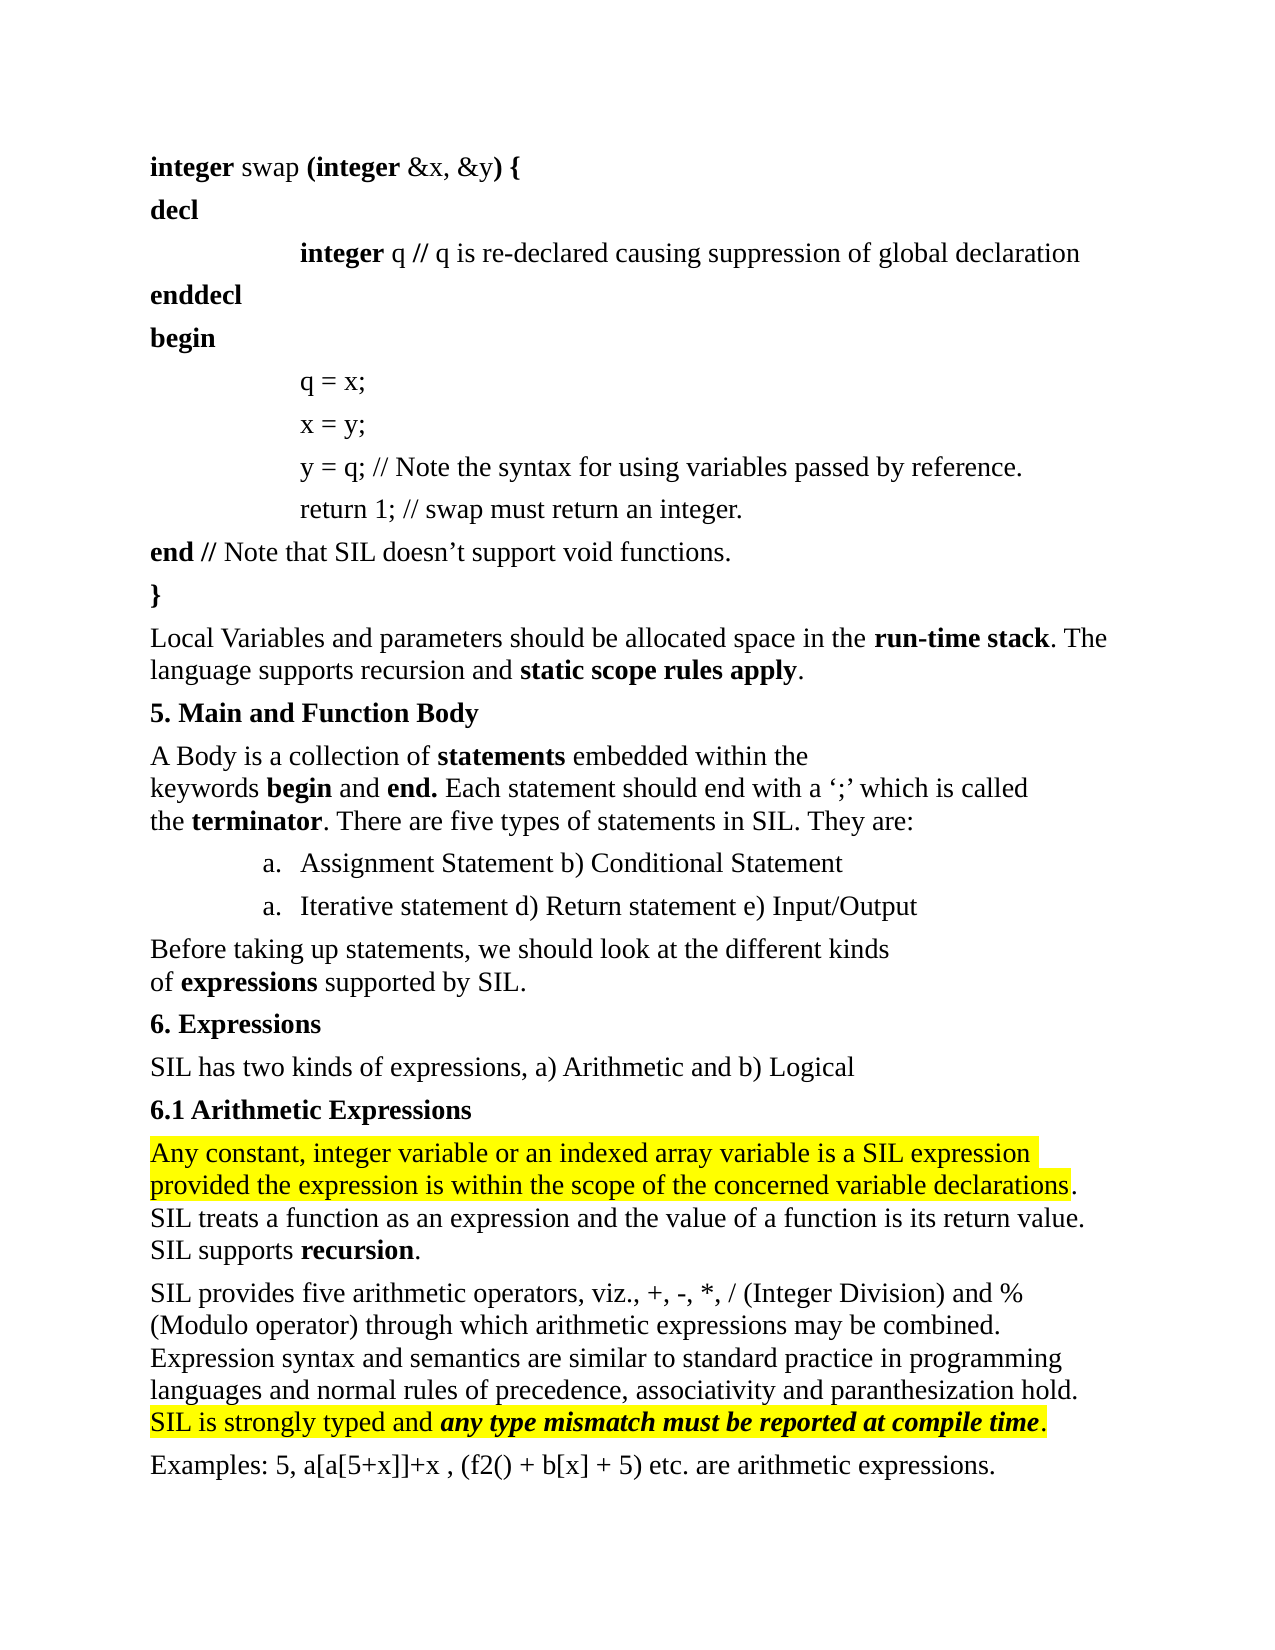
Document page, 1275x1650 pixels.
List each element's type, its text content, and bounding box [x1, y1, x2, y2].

text decl [150, 193, 1125, 225]
list Assignment Statement b) Conditional Statement [262, 847, 1125, 879]
list Iterative statement d) Return statement e) Input/Output [262, 889, 1125, 922]
text q = x; [300, 364, 1125, 396]
text Local Variables and parameters should be allocated space in the run-time stack. The language supports recursion and static scope rules apply. [150, 621, 1125, 686]
text end // Note that SIL doesn’t support void functions. [150, 535, 1125, 568]
text SIL has two kinds of expressions, a) Arithmetic and b) Logical [150, 1050, 1125, 1083]
text 6.1 Arithmetic Expressions [150, 1093, 1125, 1125]
text enddecl [150, 278, 1125, 311]
text 5. Main and Function Body [150, 696, 1125, 728]
text begin [150, 321, 1125, 354]
text } [150, 578, 1125, 611]
text x = y; [300, 407, 1125, 439]
text 6. Expressions [150, 1007, 1125, 1040]
text return 1; // swap must return an integer. [300, 492, 1125, 525]
text integer swap (integer &x, &y) { [150, 150, 1125, 182]
text Any constant, integer variable or an indexed array variable is a SIL expression provided the expression is within the scope of the concerned variable declarations. SIL treats a function as an expression and the value of a function is its return value. SIL supports recursion. [150, 1136, 1125, 1265]
text integer q // q is re-declared causing suppression of global declaration [300, 236, 1125, 268]
text Before taking up statements, we should look at the different kinds of expressions supported by SIL. [150, 932, 1125, 997]
text y = q; // Note the syntax for using variables passed by reference. [300, 450, 1125, 482]
text A Body is a collection of statements embedded within the keywords begin and end. Each statement should end with a ‘;’ which is called the terminator. There are five types of statements in SIL. They are: [150, 739, 1125, 836]
text Examples: 5, a[a[5+x]]+x , (f2() + b[x] + 5) etc. are arithmetic expressions. [150, 1448, 1125, 1481]
text SIL provides five arithmetic operators, viz., +, -, *, / (Integer Division) and % (Modulo operator) through which arithmetic expressions may be combined. Expression syntax and semantics are similar to standard practice in programming languages and normal rules of precedence, associativity and paranthesization hold. SIL is strongly typed and any type mismatch must be reported at compile time. [150, 1276, 1125, 1438]
